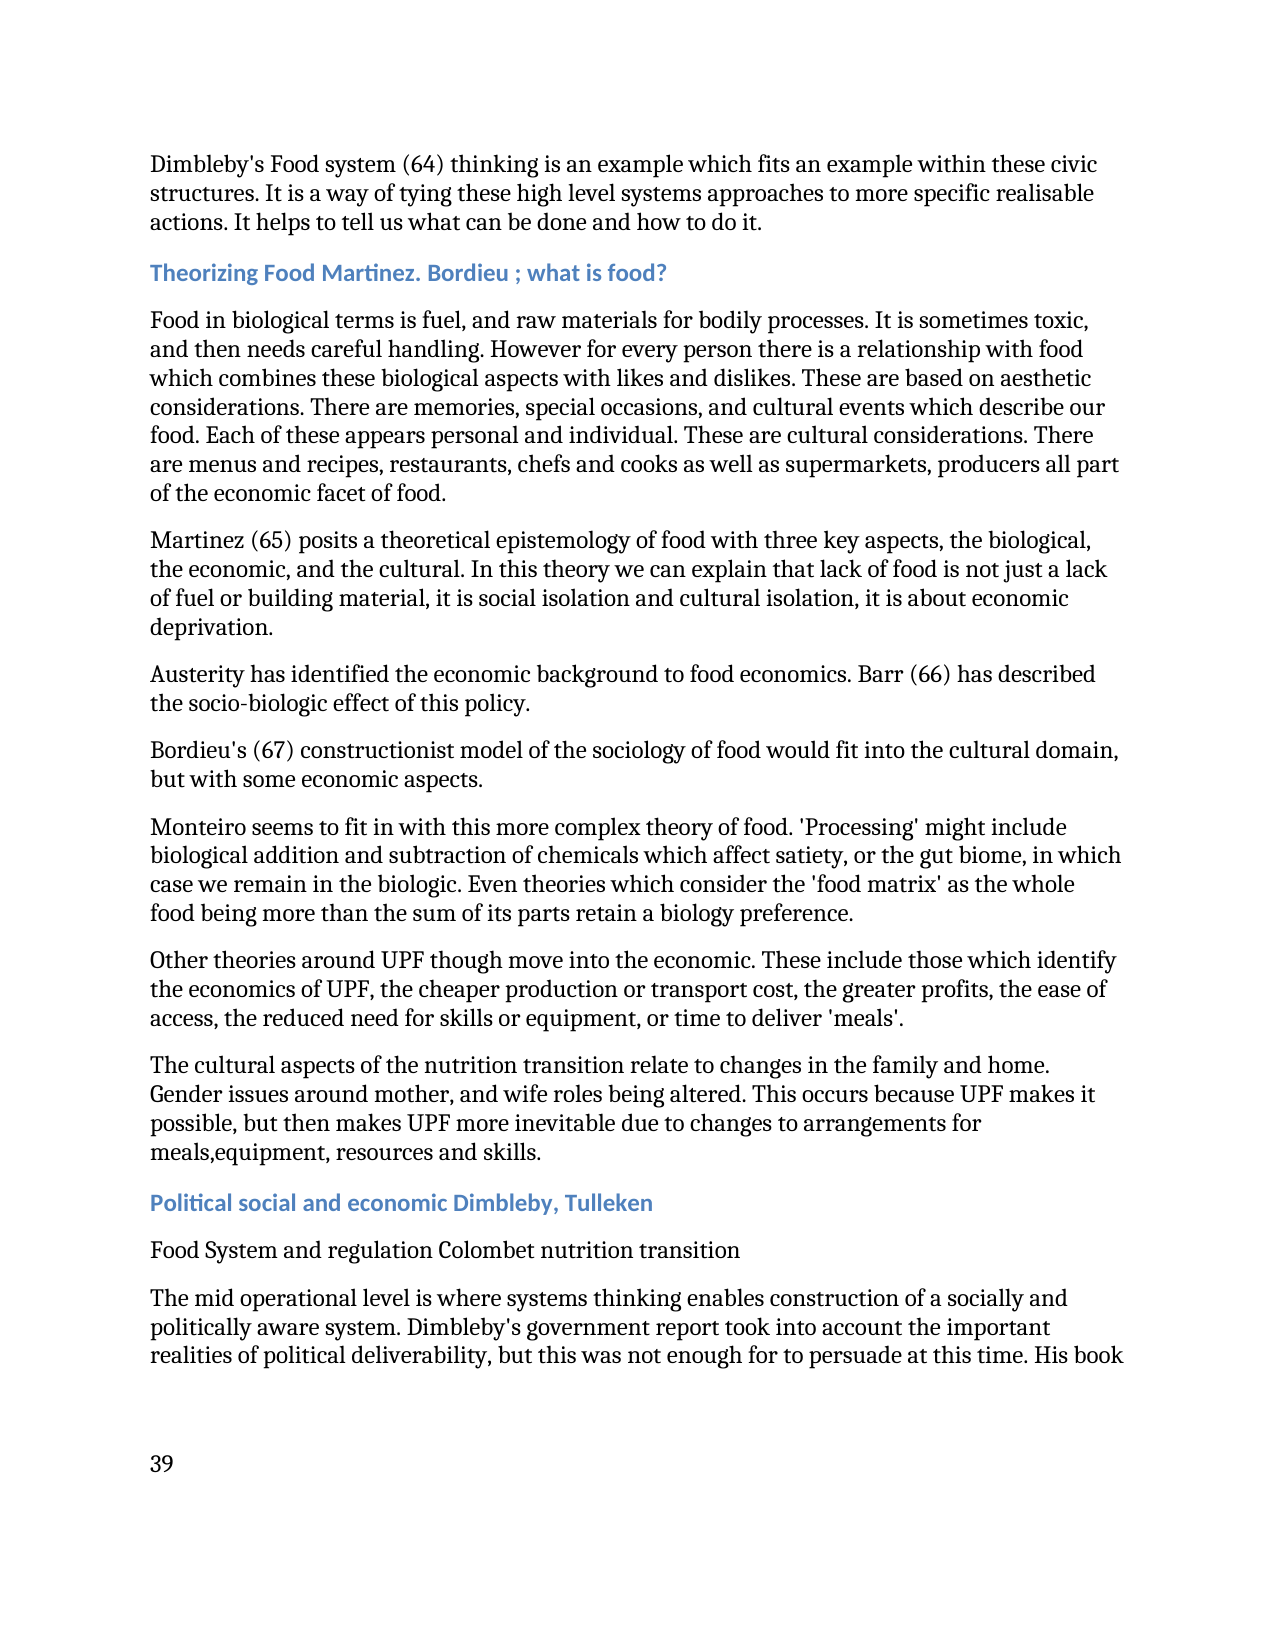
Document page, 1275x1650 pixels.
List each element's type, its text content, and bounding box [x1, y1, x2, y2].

text The mid operational level is where systems thinking enables construction of a socially and politically aware system. Dimbleby's government report took into account the important realities of political deliverability, but this was not enough for to persuade at this time. His book [150, 1284, 1125, 1370]
text Monteiro seems to fit in with this more complex theory of food. 'Processing' might include biological addition and subtraction of chemicals which affect satiety, or the gut biome, in which case we remain in the biologic. Even theories which consider the 'food matrix' as the whole food being more than the sum of its parts retain a biology preference. [150, 813, 1125, 928]
text Austerity has identified the economic background to food economics. Barr (66) has described the socio-biologic effect of this policy. [150, 660, 1125, 718]
text Bordieu's (67) constructionist model of the sociology of food would fit into the cultural domain, but with some economic aspects. [150, 736, 1125, 794]
subtitle Political social and economic Dimbleby, Tulleken [150, 1187, 1125, 1218]
text Food in biological terms is fuel, and raw materials for bodily processes. It is sometimes toxic, and then needs careful handling. However for every person there is a relationship with food which combines these biological aspects with likes and dislikes. These are based on aesthetic considerations. There are memories, special occasions, and cultural events which describe our food. Each of these appears personal and individual. These are cultural considerations. There are menus and recipes, restaurants, chefs and cooks as well as supermarkets, producers all part of the economic facet of food. [150, 306, 1125, 508]
text Food System and regulation Colombet nutrition transition [150, 1236, 1125, 1265]
text Martinez (65) posits a theoretical epistemology of food with three key aspects, the biological, the economic, and the cultural. In this theory we can explain that lack of food is not just a lack of fuel or building material, it is social isolation and cultural isolation, it is about economic deprivation. [150, 526, 1125, 641]
text The cultural aspects of the nutrition transition relate to changes in the family and home. Gender issues around mother, and wife roles being altered. This occurs because UPF makes it possible, but then makes UPF more inevitable due to changes to arrangements for meals,equipment, resources and skills. [150, 1051, 1125, 1166]
text Other theories around UPF though move into the economic. These include those which identify the economics of UPF, the cheaper production or transport cost, the greater profits, the ease of access, the reduced need for skills or equipment, or time to deliver 'meals'. [150, 946, 1125, 1033]
text Dimbleby's Food system (64) thinking is an example which fits an example within these civic structures. It is a way of tying these high level systems approaches to more specific realisable actions. It helps to tell us what can be done and how to do it. [150, 150, 1125, 236]
subtitle Theorizing Food Martinez. Bordieu ; what is food? [150, 257, 1125, 288]
